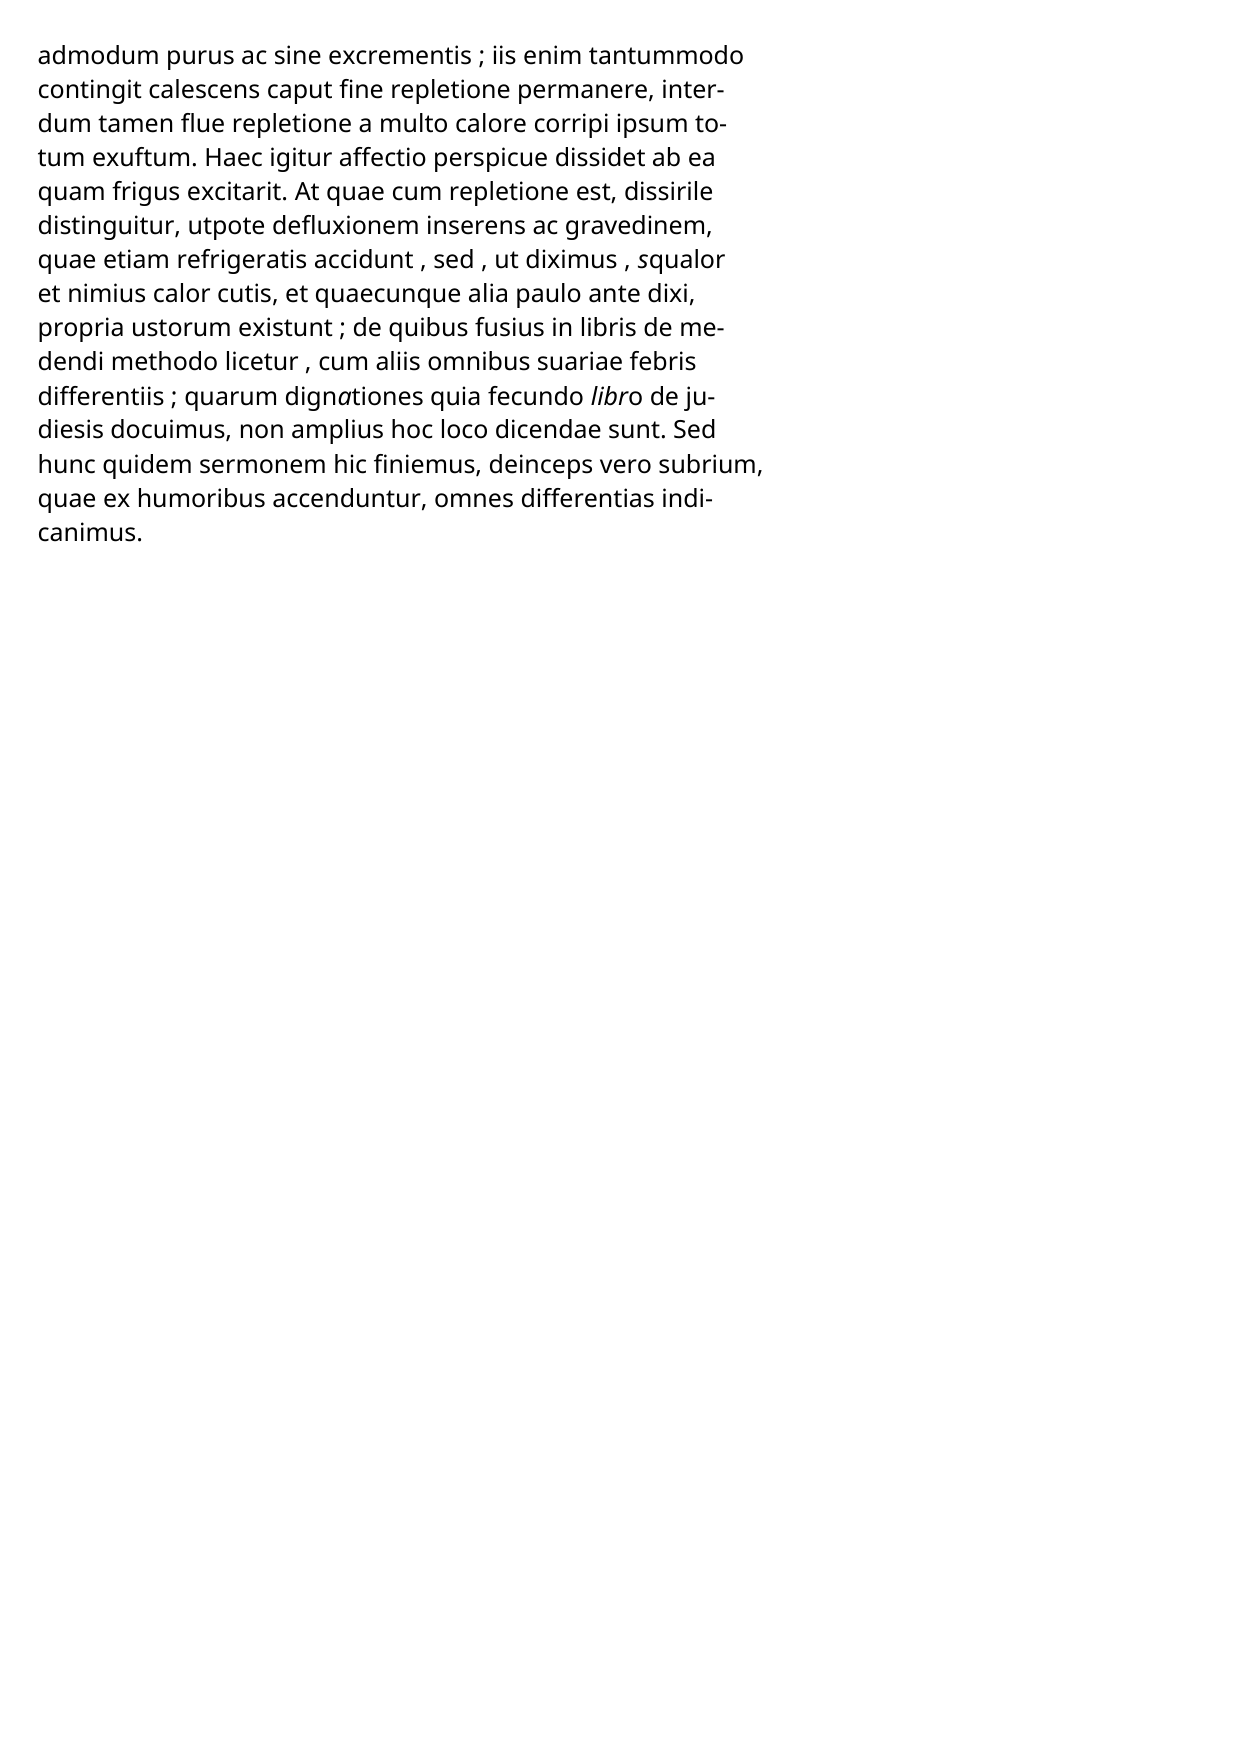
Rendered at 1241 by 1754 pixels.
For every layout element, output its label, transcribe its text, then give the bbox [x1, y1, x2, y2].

text admodum purus ac sine excrementis ; iis enim tantummodo contingit calescens caput fine repletione permanere, inter- dum tamen flue repletione a multo calore corripi ipsum to- tum exuftum. Haec igitur affectio perspicue dissidet ab ea quam frigus excitarit. At quae cum repletione est, dissirile distinguitur, utpote defluxionem inserens ac gravedinem, quae etiam refrigeratis accidunt , sed , ut diximus , squalor et nimius calor cutis, et quaecunque alia paulo ante dixi, propria ustorum existunt ; de quibus fusius in libris de me- dendi methodo licetur , cum aliis omnibus suariae febris differentiis ; quarum dignationes quia fecundo libro de ju- diesis docuimus, non amplius hoc loco dicendae sunt. Sed hunc quidem sermonem hic finiemus, deinceps vero subrium, quae ex humoribus accenduntur, omnes differentias indi- canimus. [37, 37, 1203, 548]
